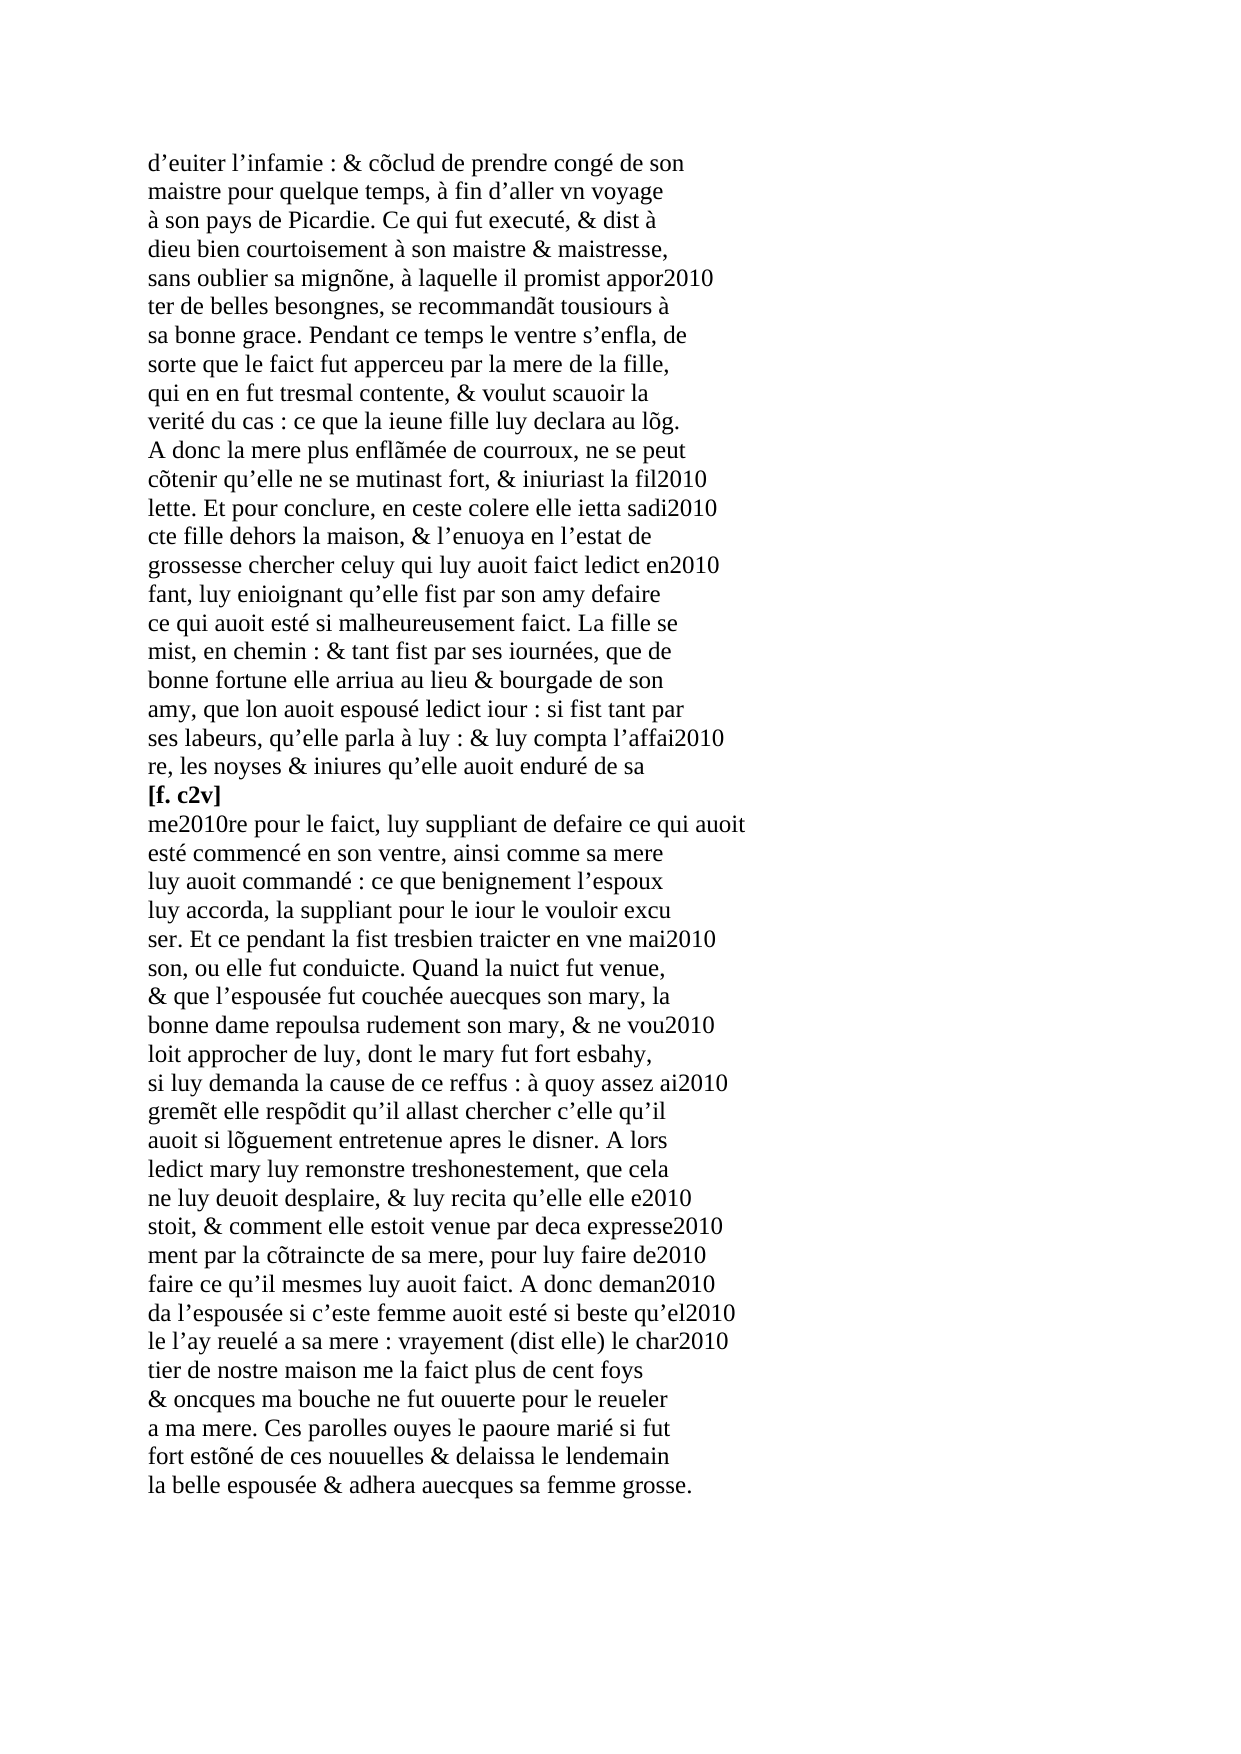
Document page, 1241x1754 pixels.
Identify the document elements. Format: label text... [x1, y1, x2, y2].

text d’euiter l’infamie : & cõclud de prendre congé de son maistre pour quelque temps, à fin d’aller vn voyage à son pays de Picardie. Ce qui fut executé, & dist à dieu bien courtoisement à son maistre & maistresse, sans oublier sa mignõne, à laquelle il promist appor2010 ter de belles besongnes, se recommandãt tousiours à sa bonne grace. Pendant ce temps le ventre s’enfla, de sorte que le faict fut apperceu par la mere de la fille, qui en en fut tresmal contente, & voulut scauoir la verité du cas : ce que la ieune fille luy declara au lõg. A donc la mere plus enflãmée de courroux, ne se peut cõtenir qu’elle ne se mutinast fort, & iniuriast la fil2010 lette. Et pour conclure, en ceste colere elle ietta sadi2010 cte fille dehors la maison, & l’enuoya en l’estat de grossesse chercher celuy qui luy auoit faict ledict en2010 fant, luy enioignant qu’elle fist par son amy defaire ce qui auoit esté si malheureusement faict. La fille se mist, en chemin : & tant fist par ses iournées, que de bonne fortune elle arriua au lieu & bourgade de son amy, que lon auoit espousé ledict iour : si fist tant par ses labeurs, qu’elle parla à luy : & luy compta l’affai2010 re, les noyses & iniures qu’elle auoit enduré de sa [f. c2v] me2010re pour le faict, luy suppliant de defaire ce qui auoit esté commencé en son ventre, ainsi comme sa mere luy auoit commandé : ce que benignement l’espoux luy accorda, la suppliant pour le iour le vouloir excu ser. Et ce pendant la fist tresbien traicter en vne mai2010 son, ou elle fut conduicte. Quand la nuict fut venue, & que l’espousée fut couchée auecques son mary, la bonne dame repoulsa rudement son mary, & ne vou2010 loit approcher de luy, dont le mary fut fort esbahy, si luy demanda la cause de ce reffus : à quoy assez ai2010 gremẽt elle respõdit qu’il allast chercher c’elle qu’il auoit si lõguement entretenue apres le disner. A lors ledict mary luy remonstre treshonestement, que cela ne luy deuoit desplaire, & luy recita qu’elle elle e2010 stoit, & comment elle estoit venue par deca expresse2010 ment par la cõtraincte de sa mere, pour luy faire de2010 faire ce qu’il mesmes luy auoit faict. A donc deman2010 da l’espousée si c’este femme auoit esté si beste qu’el2010 le l’ay reuelé a sa mere : vrayement (dist elle) le char2010 tier de nostre maison me la faict plus de cent foys & oncques ma bouche ne fut ouuerte pour le reueler a ma mere. Ces parolles ouyes le paoure marié si fut fort estõné de ces nouuelles & delaissa le lendemain la belle espousée & adhera auecques sa femme grosse. [148, 148, 1093, 1499]
